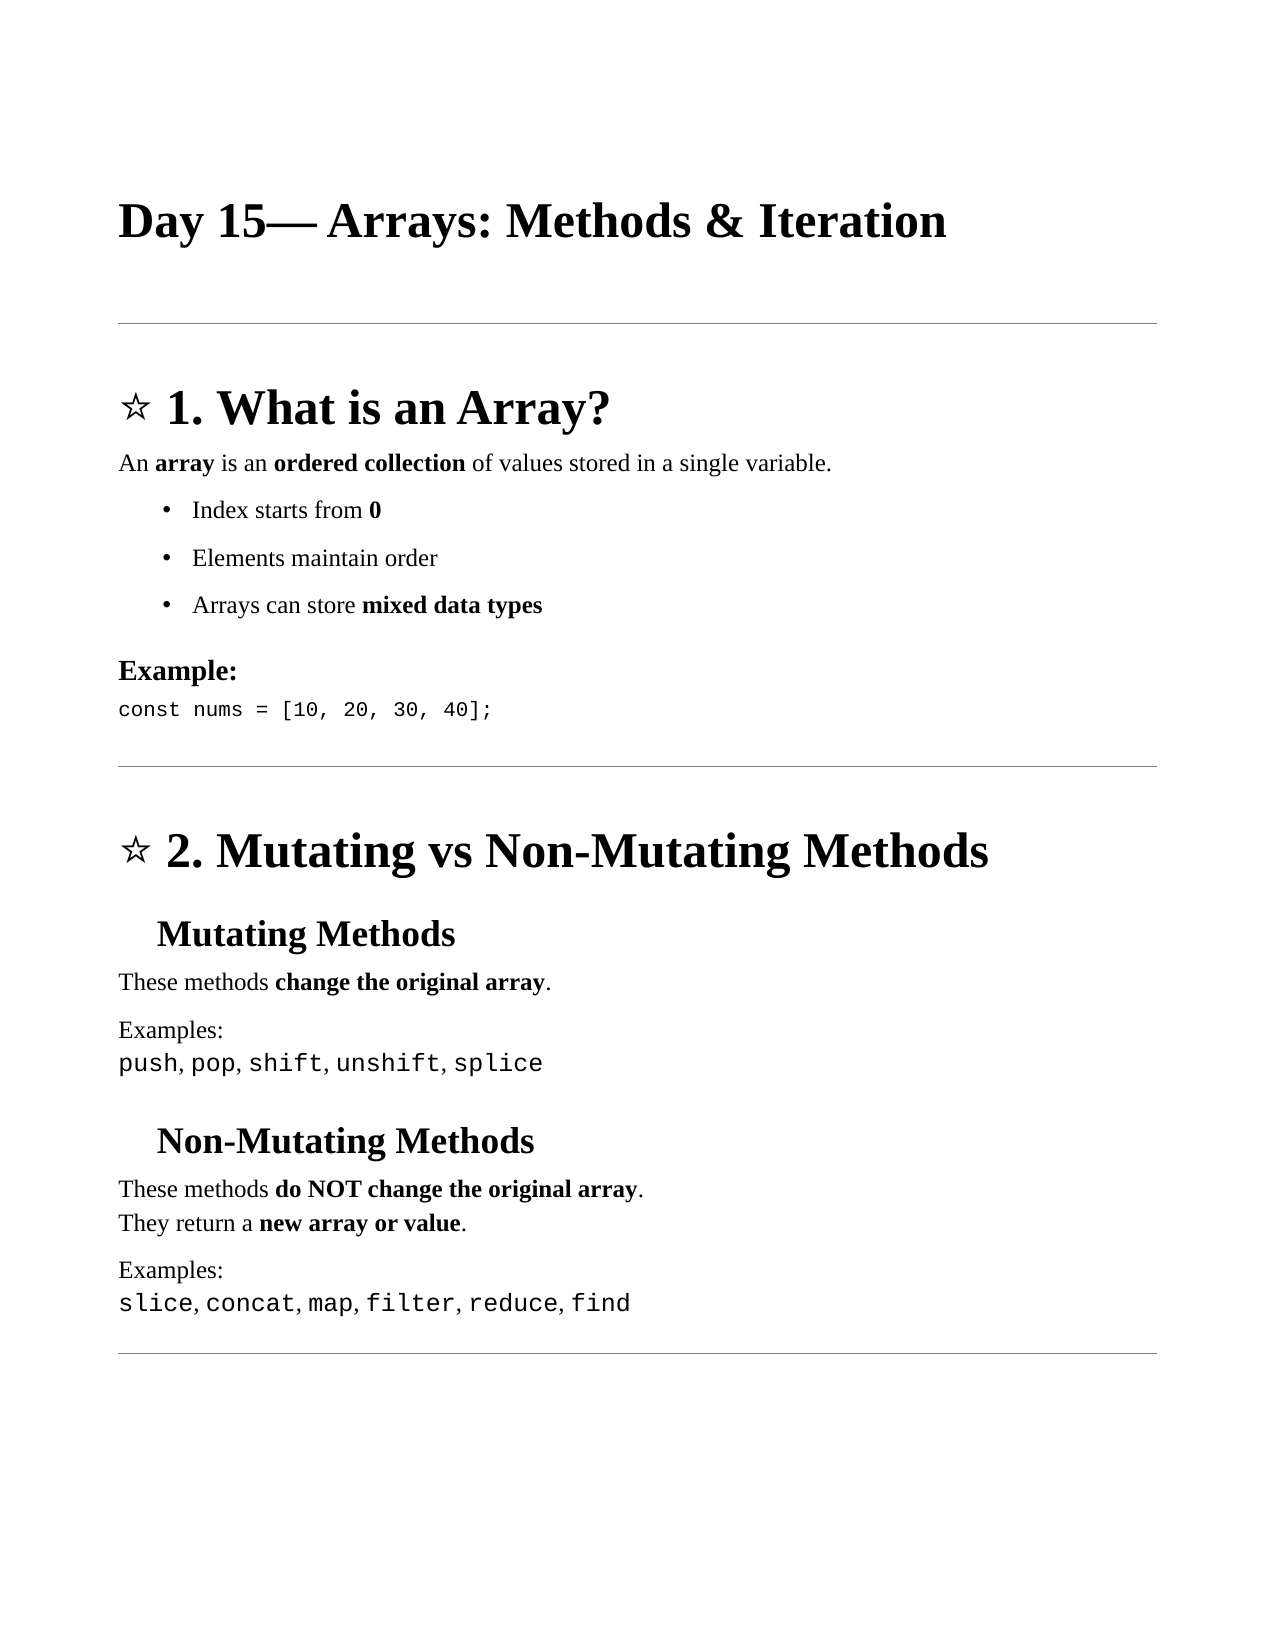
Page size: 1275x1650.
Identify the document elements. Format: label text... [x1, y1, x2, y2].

text An array is an ordered collection of values stored in a single variable. [118, 448, 1157, 476]
text These methods change the original array. [118, 967, 1157, 996]
subtitle Example: [118, 653, 1157, 686]
text These methods do NOT change the original array. They return a new array or value. [118, 1174, 1157, 1236]
list Arrays can store mixed data types [162, 590, 1157, 619]
text Examples: push, pop, shift, unshift, splice [118, 1015, 1157, 1079]
list Elements maintain order [162, 543, 1157, 572]
subtitle ⭐ 1. What is an Array? [118, 378, 1157, 435]
list Index starts from 0 [162, 495, 1157, 524]
subtitle ⭐ 2. Mutating vs Non-Mutating Methods [118, 821, 1157, 878]
text const nums = [10, 20, 30, 40]; [118, 699, 1157, 722]
subtitle 🔹 Non-Mutating Methods [118, 1119, 1157, 1162]
subtitle 🔹 Mutating Methods [118, 912, 1157, 955]
subtitle Day 15— Arrays: Methods & Iteration [118, 191, 1157, 248]
text Examples: slice, concat, map, filter, reduce, find [118, 1255, 1157, 1319]
